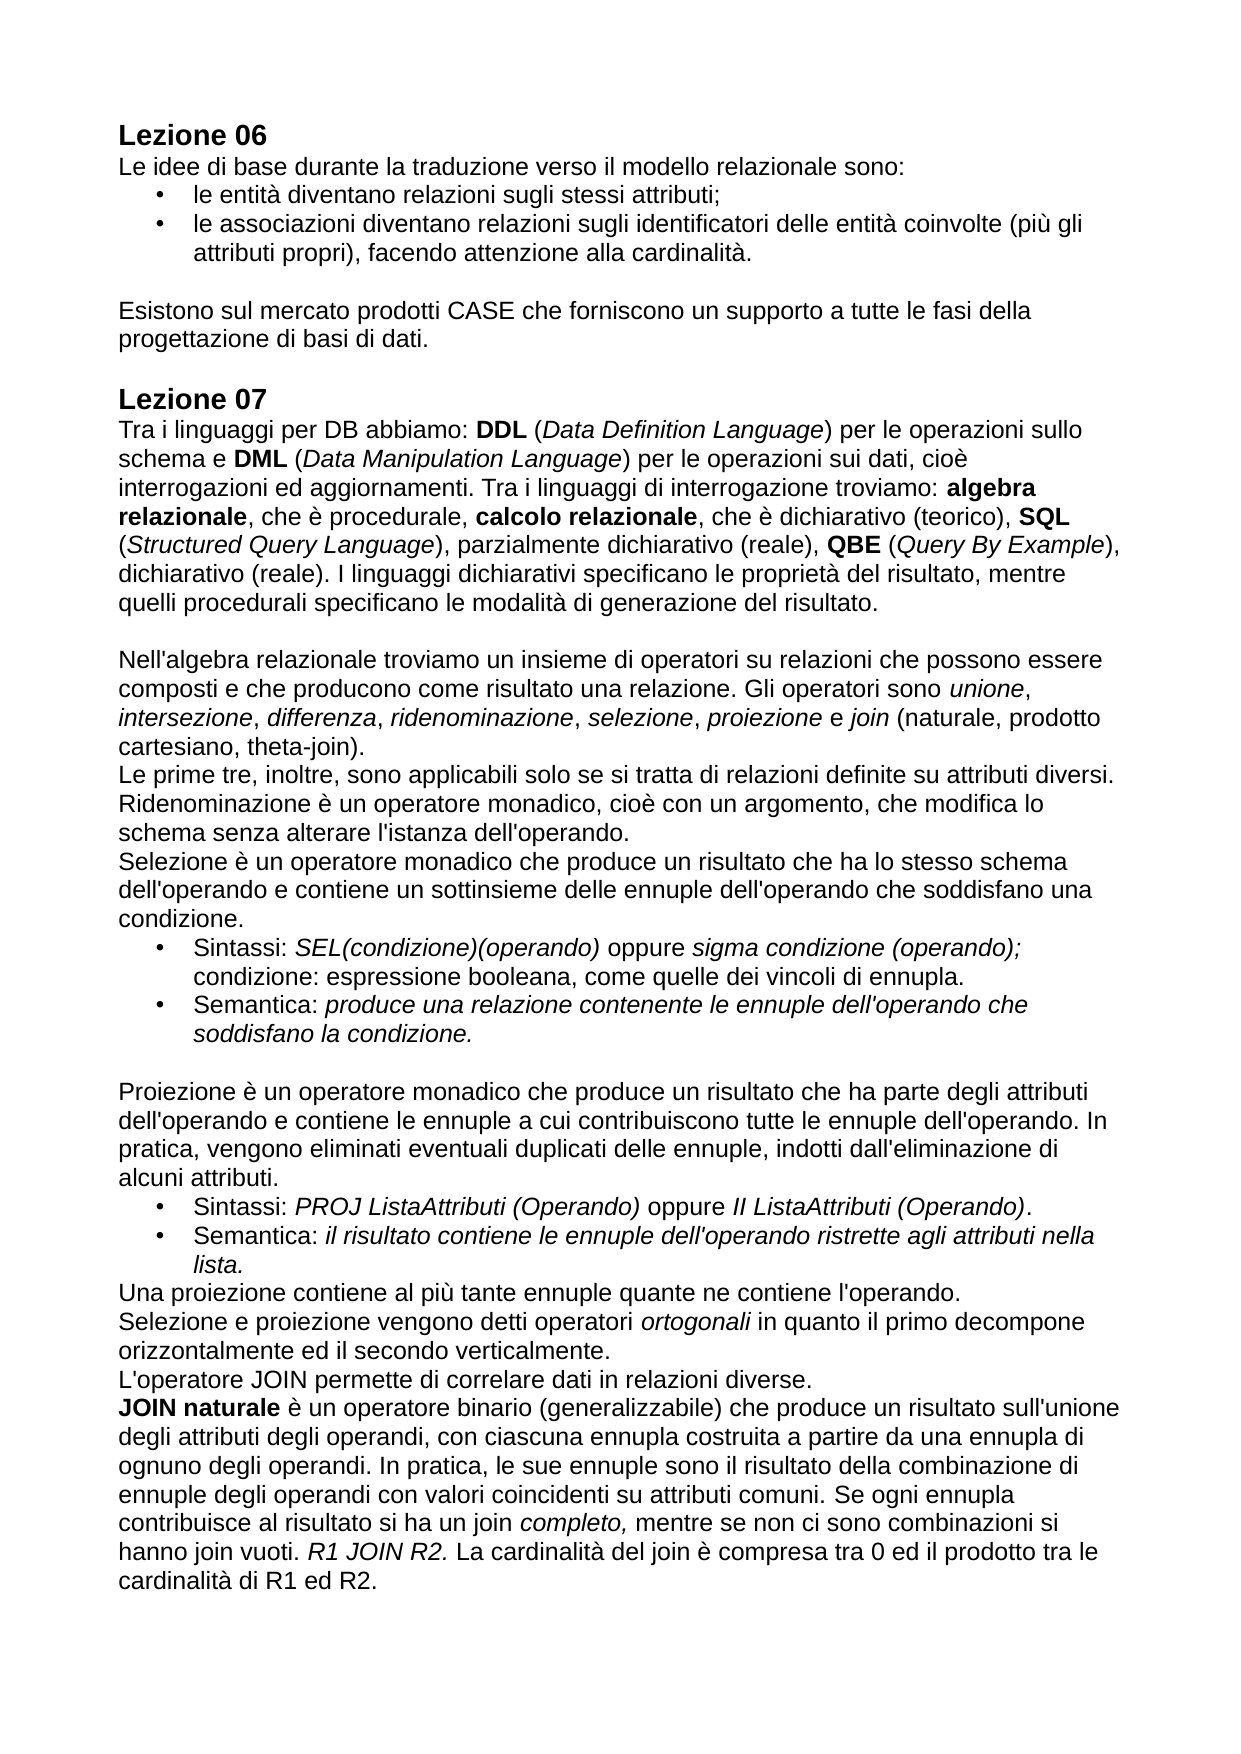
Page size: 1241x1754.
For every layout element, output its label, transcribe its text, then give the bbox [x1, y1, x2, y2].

text Tra i linguaggi per DB abbiamo: DDL (Data Definition Language) per le operazioni sullo schema e DML (Data Manipulation Language) per le operazioni sui dati, cioè interrogazioni ed aggiornamenti. Tra i linguaggi di interrogazione troviamo: algebra relazionale, che è procedurale, calcolo relazionale, che è dichiarativo (teorico), SQL (Structured Query Language), parzialmente dichiarativo (reale), QBE (Query By Example), dichiarativo (reale). I linguaggi dichiarativi specificano le proprietà del risultato, mentre quelli procedurali specificano le modalità di generazione del risultato. [118, 415, 1122, 617]
text Esistono sul mercato prodotti CASE che forniscono un supporto a tutte le fasi della progettazione di basi di dati. [118, 296, 1122, 353]
text Lezione 06 [118, 118, 1122, 152]
list Sintassi: SEL(condizione)(operando) oppure sigma condizione (operando); condizione: espressione booleana, come quelle dei vincoli di ennupla. [156, 933, 1122, 991]
list le entità diventano relazioni sugli stessi attributi; [156, 180, 1122, 209]
text Le idee di base durante la traduzione verso il modello relazionale sono: [118, 152, 1122, 180]
text Nell'algebra relazionale troviamo un insieme di operatori su relazioni che possono essere composti e che producono come risultato una relazione. Gli operatori sono unione, intersezione, differenza, ridenominazione, selezione, proiezione e join (naturale, prodotto cartesiano, theta-join). [118, 645, 1122, 760]
text Lezione 07 [118, 382, 1122, 415]
text Una proiezione contiene al più tante ennuple quante ne contiene l'operando. [118, 1278, 1122, 1307]
text Le prime tre, inoltre, sono applicabili solo se si tratta di relazioni definite su attributi diversi. [118, 760, 1122, 789]
text L'operatore JOIN permette di correlare dati in relazioni diverse. [118, 1364, 1122, 1393]
list Semantica: produce una relazione contenente le ennuple dell'operando che soddisfano la condizione. [156, 991, 1122, 1048]
list le associazioni diventano relazioni sugli identificatori delle entità coinvolte (più gli attributi propri), facendo attenzione alla cardinalità. [156, 209, 1122, 267]
text Selezione e proiezione vengono detti operatori ortogonali in quanto il primo decompone orizzontalmente ed il secondo verticalmente. [118, 1307, 1122, 1364]
text JOIN naturale è un operatore binario (generalizzabile) che produce un risultato sull'unione degli attributi degli operandi, con ciascuna ennupla costruita a partire da una ennupla di ognuno degli operandi. In pratica, le sue ennuple sono il risultato della combinazione di ennuple degli operandi con valori coincidenti su attributi comuni. Se ogni ennupla contribuisce al risultato si ha un join completo, mentre se non ci sono combinazioni si hanno join vuoti. R1 JOIN R2. La cardinalità del join è compresa tra 0 ed il prodotto tra le cardinalità di R1 ed R2. [118, 1393, 1122, 1594]
list Sintassi: PROJ ListaAttributi (Operando) oppure II ListaAttributi (Operando). [156, 1192, 1122, 1221]
list Semantica: il risultato contiene le ennuple dell'operando ristrette agli attributi nella lista. [156, 1221, 1122, 1278]
text Ridenominazione è un operatore monadico, cioè con un argomento, che modifica lo schema senza alterare l'istanza dell'operando. [118, 789, 1122, 847]
text Selezione è un operatore monadico che produce un risultato che ha lo stesso schema dell'operando e contiene un sottinsieme delle ennuple dell'operando che soddisfano una condizione. [118, 847, 1122, 933]
text Proiezione è un operatore monadico che produce un risultato che ha parte degli attributi dell'operando e contiene le ennuple a cui contribuiscono tutte le ennuple dell'operando. In pratica, vengono eliminati eventuali duplicati delle ennuple, indotti dall'eliminazione di alcuni attributi. [118, 1077, 1122, 1192]
